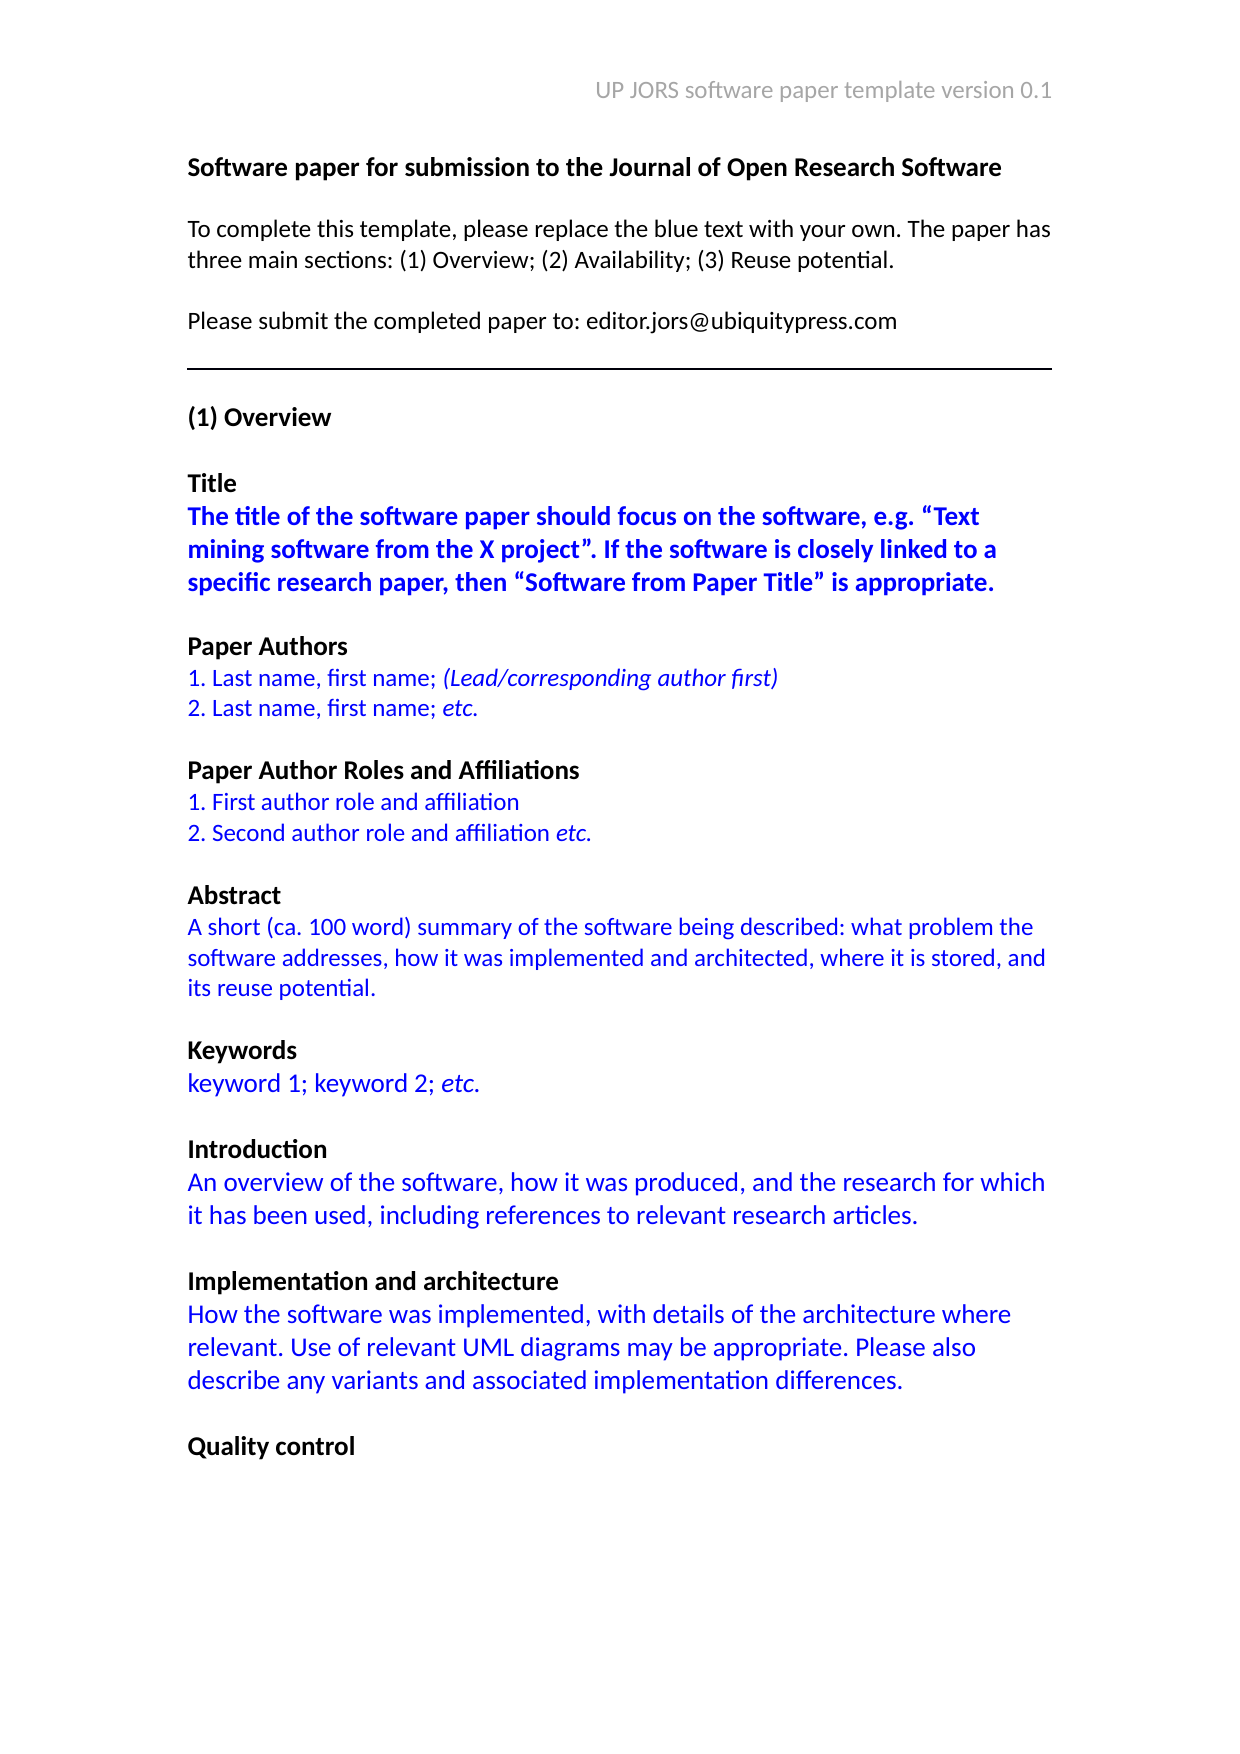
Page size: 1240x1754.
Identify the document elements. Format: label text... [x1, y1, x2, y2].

text (1) Overview [187, 400, 1052, 433]
text How the software was implemented, with details of the architecture where relevant. Use of relevant UML diagrams may be appropriate. Please also describe any variants and associated implementation differences. [187, 1297, 1052, 1396]
title The title of the software paper should focus on the software, e.g. “Text mining software from the X project”. If the software is closely linked to a specific research paper, then “Software from Paper Title” is appropriate. [187, 499, 1052, 598]
text 1. First author role and affiliation [187, 787, 1052, 817]
subtitle Paper Author Roles and Affiliations [187, 753, 1052, 787]
subtitle Introduction [187, 1132, 1052, 1165]
subtitle An overview of the software, how it was produced, and the research for which it has been used, including references to relevant research articles. [187, 1165, 1052, 1231]
text Please submit the completed paper to: editor.jors@ubiquitypress.com [187, 305, 1052, 336]
text Software paper for submission to the Journal of Open Research Software [187, 150, 1052, 183]
subtitle Keywords [187, 1033, 1052, 1066]
text 2. Last name, first name; etc. [187, 692, 1052, 723]
subtitle Paper Authors [187, 629, 1052, 662]
subtitle keyword 1; keyword 2; etc. [187, 1066, 1052, 1099]
text To complete this template, please replace the blue text with your own. The paper has three main sections: (1) Overview; (2) Availability; (3) Reuse potential. [187, 213, 1052, 274]
text 2. Second author role and affiliation etc. [187, 817, 1052, 848]
subtitle Abstract [187, 878, 1052, 911]
text Quality control [187, 1429, 1052, 1462]
text Implementation and architecture [187, 1264, 1052, 1297]
text 1. Last name, first name; (Lead/corresponding author first) [187, 662, 1052, 692]
title Title [187, 466, 1052, 499]
text A short (ca. 100 word) summary of the software being described: what problem the software addresses, how it was implemented and architected, where it is stored, and its reuse potential. [187, 911, 1052, 1003]
